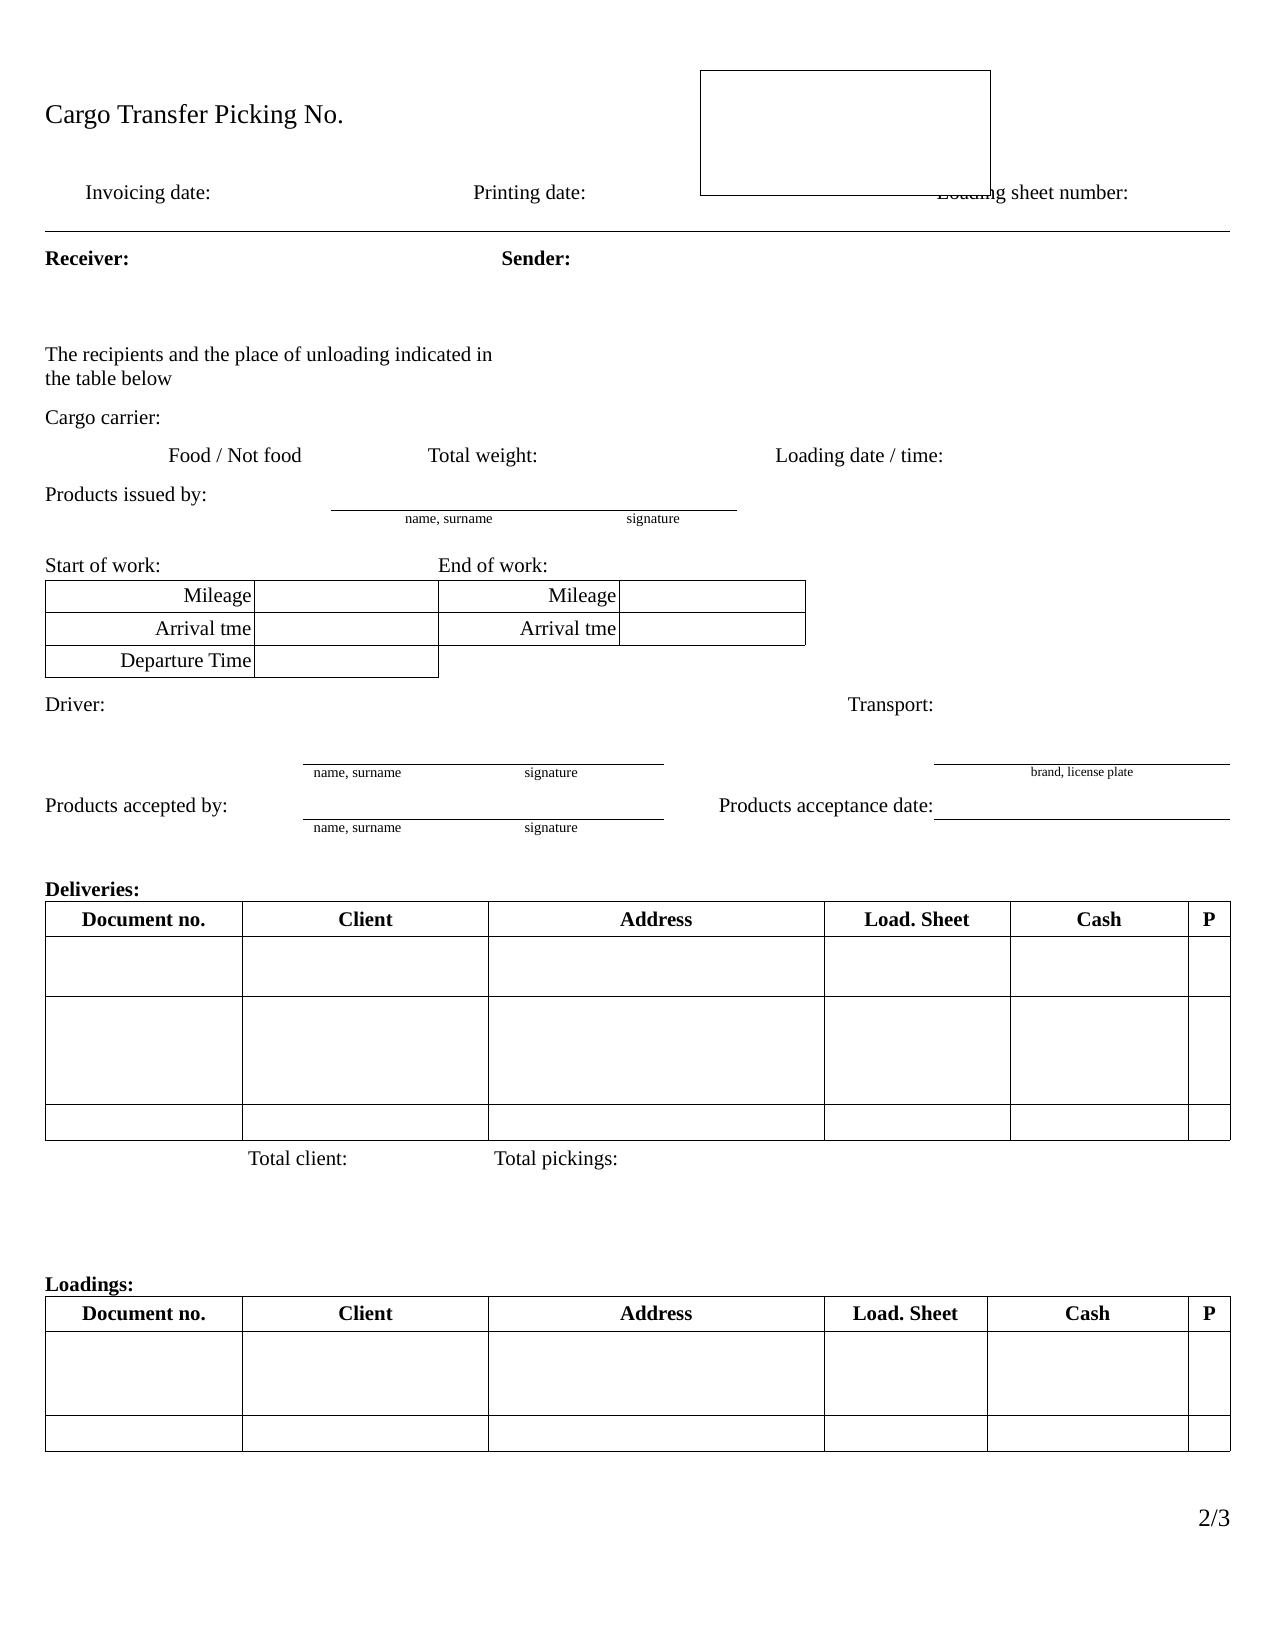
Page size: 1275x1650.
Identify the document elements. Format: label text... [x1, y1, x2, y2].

table_cell [1011, 1105, 1188, 1139]
table_cell [45, 510, 331, 539]
table_header Client [243, 902, 488, 936]
table_header [737, 467, 1230, 481]
table_header [619, 539, 805, 553]
table_cell <line['doc_no']> [46, 997, 242, 1104]
table_cell [489, 1105, 824, 1139]
table_cell [934, 793, 1230, 819]
table_header [805, 539, 1230, 553]
table_cell <line['p']> [1189, 1416, 1230, 1451]
text <if test="print_loading_table(object)"> [45, 1247, 1231, 1271]
table_cell <line['load_sheet']> [825, 997, 1010, 1104]
table_cell name, surname signature [303, 765, 664, 793]
table_cell [737, 510, 1230, 539]
table_cell Receiver: <get_receiver_code(object)> [45, 246, 501, 342]
table_cell Cargo carrier: <get_carrier_info(object)> [45, 405, 1230, 429]
table_header Printing date: <get_current_date()> [440, 177, 835, 231]
table_cell Transport: [664, 692, 934, 764]
table_header P [1189, 1297, 1230, 1331]
table_cell [1010, 1141, 1188, 1223]
table_header [303, 678, 664, 692]
table_header P [1189, 902, 1230, 936]
table_cell [619, 646, 805, 677]
table_cell [303, 793, 664, 819]
table_cell [664, 764, 934, 793]
table_cell [1189, 1332, 1230, 1415]
table_cell Total weight: <get_weight(object)> [428, 443, 775, 467]
table_header Load. Sheet [825, 902, 1010, 936]
table_cell Driver: [45, 692, 303, 764]
table_cell The recipients and the place of unloading indicated in the table below [45, 342, 501, 390]
table_header Address [489, 902, 824, 936]
table_cell [805, 554, 1230, 580]
text <duplicate(object)> [45, 129, 699, 153]
table_cell Start of work: [45, 554, 254, 580]
table_cell [255, 581, 438, 612]
table_header Cash [988, 1297, 1188, 1331]
table_header [45, 467, 331, 481]
table_cell [824, 1141, 1010, 1223]
table_cell [331, 481, 737, 510]
table_cell [737, 481, 1230, 510]
table_header [45, 539, 254, 553]
table_cell Total client: <get_totals(object)['client']> [242, 1141, 488, 1223]
table_cell </for> [46, 1105, 242, 1139]
table_cell Total pickings: <get_totals(object)['picking']> [488, 1141, 824, 1223]
table_header Cash [1011, 902, 1188, 936]
table_cell [825, 1332, 987, 1415]
table_cell <object.location_id and object.location_id.name or ''> [303, 692, 664, 764]
table_header [45, 232, 501, 246]
table_cell <line['address']> [489, 997, 824, 1104]
table_header Address [489, 1297, 824, 1331]
table_cell <line['doc_no']> [46, 1416, 242, 1451]
table_cell [45, 1141, 242, 1223]
table_header [331, 467, 737, 481]
table_cell Departure Time [46, 646, 254, 677]
table_cell [489, 1332, 824, 1415]
text Loadings: [45, 1271, 1231, 1296]
table_cell <line['address']> [489, 1416, 824, 1451]
text Deliveries: [45, 877, 1231, 901]
table_header Document no. [46, 902, 242, 936]
table_cell <line['client']> [243, 1416, 488, 1451]
table_cell Arrival tme [439, 613, 619, 645]
table_cell Mileage [439, 581, 619, 612]
table_cell [619, 554, 805, 580]
table_cell [243, 937, 488, 996]
table_header [254, 539, 438, 553]
table_cell [1189, 1105, 1230, 1139]
table_cell <line['load_sheet']> [825, 1416, 987, 1451]
table_cell [988, 1332, 1188, 1415]
table_cell Products acceptance date: [664, 793, 934, 819]
table_cell Products issued by: [45, 481, 331, 510]
table_cell <for each="line in get_lines(object)"> [46, 937, 242, 996]
table_cell name, surname signature [303, 820, 664, 848]
table_header [638, 390, 1230, 404]
table_header Client [243, 1297, 488, 1331]
table_cell [934, 820, 1230, 848]
table_cell [45, 819, 303, 848]
table_cell [806, 612, 1230, 645]
table_header [45, 390, 637, 404]
table_cell [255, 613, 438, 645]
table_cell Arrival tme [46, 613, 254, 645]
table_cell <line['p']> [1189, 997, 1230, 1104]
table_cell Products accepted by: [45, 793, 303, 819]
table_cell Food / Not food [168, 443, 428, 467]
table_cell [805, 645, 1230, 677]
table_header [775, 429, 1230, 443]
table_header [664, 678, 934, 692]
text <duplicate(object)> [991, 129, 1230, 153]
table_cell [1011, 937, 1188, 996]
table_cell <for each="line in get_loading_lines(object)"> [46, 1332, 242, 1415]
table_cell [825, 937, 1010, 996]
table_cell [825, 1105, 1010, 1139]
table_cell End of work: [438, 554, 619, 580]
table_cell [664, 819, 934, 848]
table_cell [1188, 1141, 1230, 1223]
table_cell <line['cash'] or ' '> [988, 1416, 1188, 1451]
table_header [168, 429, 428, 443]
table_header [934, 678, 1230, 692]
table_cell [254, 554, 438, 580]
table_header [428, 429, 775, 443]
table_cell [439, 646, 619, 677]
table_cell [620, 581, 805, 612]
table_cell [243, 1332, 488, 1415]
table_header Load. Sheet [825, 1297, 987, 1331]
table_cell name, surname signature [331, 511, 737, 539]
table_cell <object.location_id and object.location_id.license_plate or ''> [934, 692, 1230, 764]
table_cell [489, 937, 824, 996]
table_cell [255, 646, 438, 677]
table_header [501, 232, 1230, 246]
table_header [438, 539, 619, 553]
table_cell <line['cash'] or ' '> [1011, 997, 1188, 1104]
table_header Loading sheet number: <get_sheet_number(object)> [835, 177, 1230, 231]
text Cargo Transfer Picking No. <get_name(object)> [45, 98, 699, 129]
table_cell [243, 1105, 488, 1139]
table_cell [806, 580, 1230, 612]
table_cell [620, 613, 805, 645]
table_cell brand, license plate [934, 765, 1230, 793]
table_header Invoicing date: <get_date(object)> [45, 177, 440, 231]
table_cell [1189, 937, 1230, 996]
table_cell Mileage [46, 581, 254, 612]
table_cell Sender: <get_sender_info(object)['sender_1']> <get_sender_info(object)['sender_2']> [501, 246, 1230, 390]
table_cell [45, 764, 303, 793]
table_header Document no. [46, 1297, 242, 1331]
text Cargo Transfer Picking No. <get_name(object)> [991, 98, 1230, 129]
table_cell Loading date / time: [775, 443, 1230, 467]
table_cell <line['client']> [243, 997, 488, 1104]
table_header [45, 678, 303, 692]
